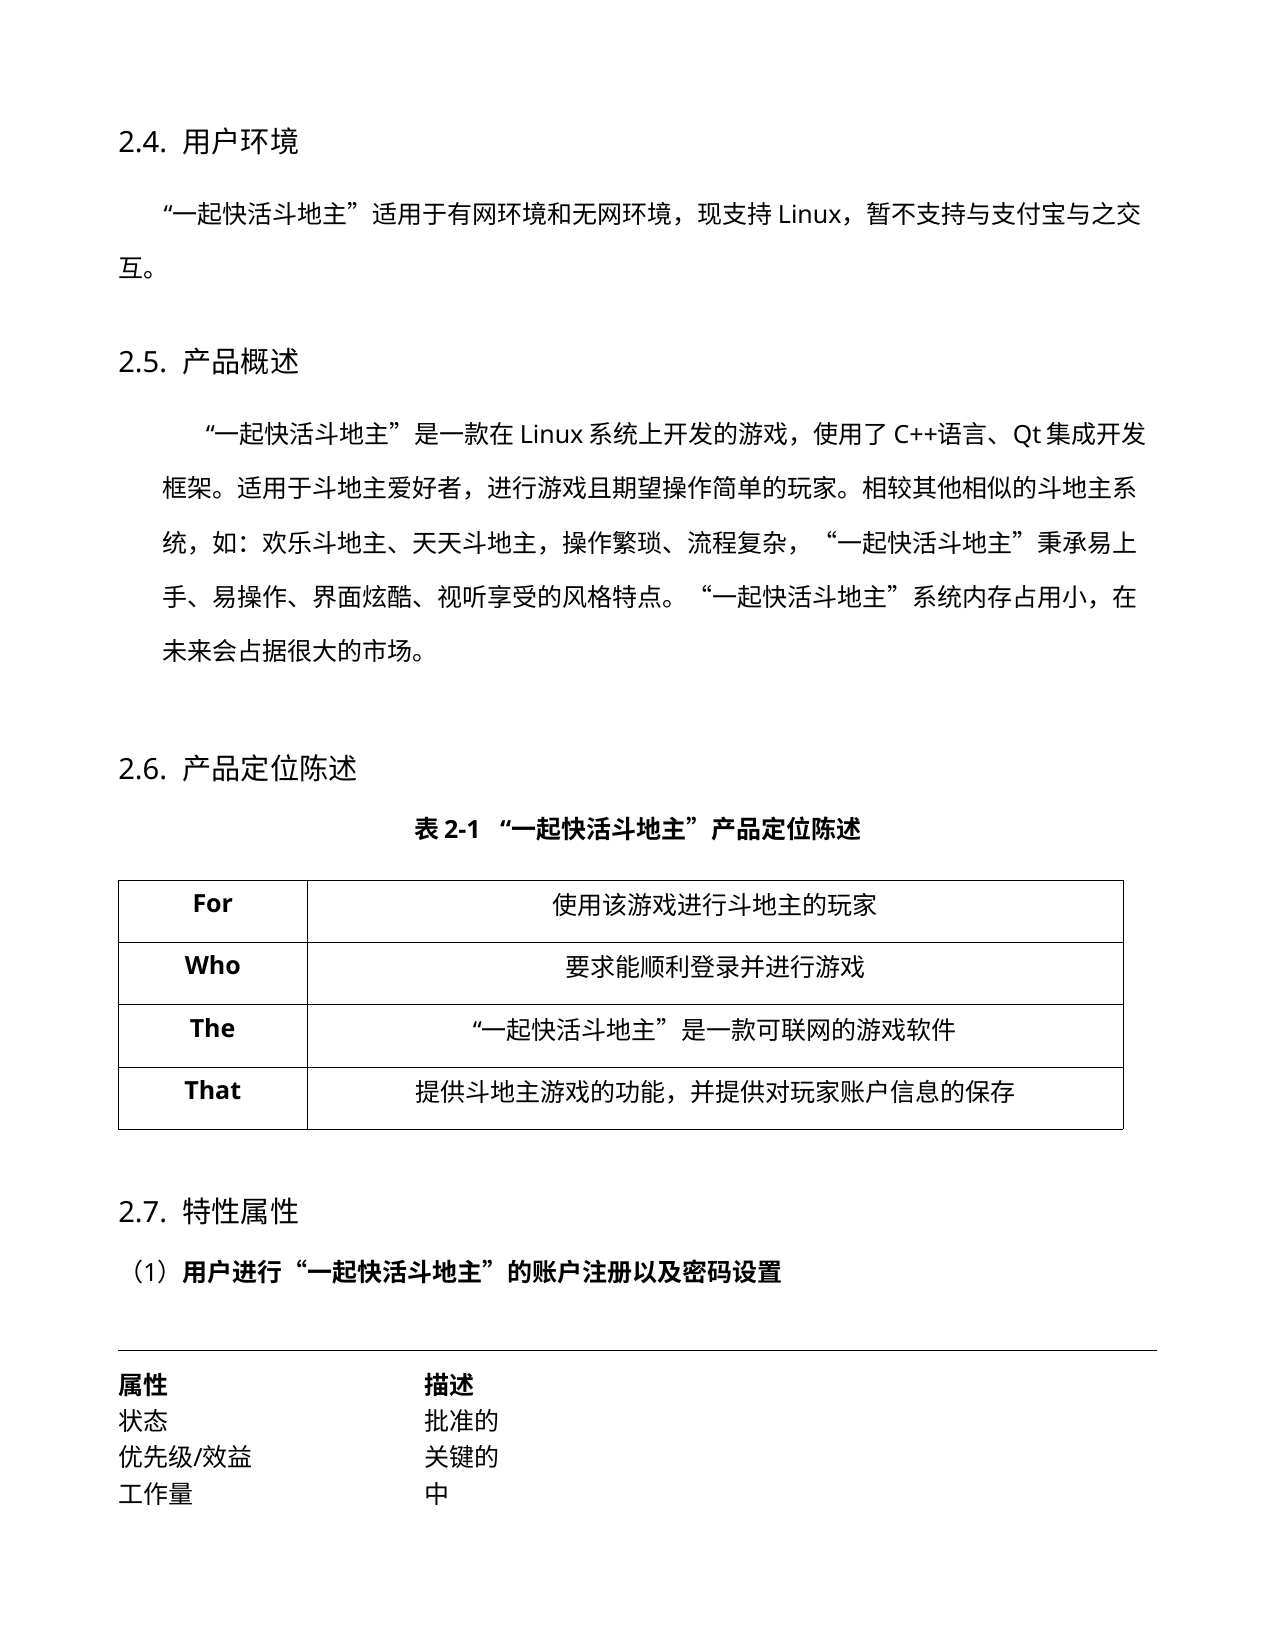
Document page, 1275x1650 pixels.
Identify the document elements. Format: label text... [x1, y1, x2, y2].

table_cell 提供斗地主游戏的功能，并提供对玩家账户信息的保存 [308, 1068, 1123, 1129]
table_cell Who [119, 943, 307, 1004]
text 状态 批准的 [118, 1402, 1157, 1438]
table_cell That [119, 1068, 307, 1129]
table_header 使用该游戏进行斗地主的玩家 [308, 881, 1123, 942]
text 表2-1 “一起快活斗地主”产品定位陈述 [118, 809, 1157, 846]
text 优先级/效益 关键的 [118, 1438, 1157, 1474]
table_cell The [119, 1005, 307, 1067]
text 2.7. 特性属性 [118, 1189, 1157, 1231]
subtitle 2.4. 用户环境 [118, 118, 1157, 161]
text 工作量 中 [118, 1474, 1157, 1510]
text 2.6. 产品定位陈述 [118, 746, 1157, 788]
table_header For [119, 881, 307, 942]
text “一起快活斗地主”是一款在Linux系统上开发的游戏，使用了C++语言、Qt集成开发框架。适用于斗地主爱好者，进行游戏且期望操作简单的玩家。相较其他相似的斗地主系统，如：欢乐斗地主、天天斗地主，操作繁琐、流程复杂，“一起快活斗地主”秉承易上手、易操作、界面炫酷、视听享受的风格特点。“一起快活斗地主”系统内存占用小，在未来会占据很大的市场。 [162, 414, 1157, 668]
table_cell “一起快活斗地主”是一款可联网的游戏软件 [308, 1005, 1123, 1067]
text “一起快活斗地主”适用于有网环境和无网环境，现支持Linux，暂不支持与支付宝与之交互。 [118, 194, 1157, 285]
table_cell 要求能顺利登录并进行游戏 [308, 943, 1123, 1004]
text 属性 描述 [118, 1365, 1157, 1402]
text （1）用户进行“一起快活斗地主”的账户注册以及密码设置 [118, 1252, 1157, 1288]
subtitle 2.5. 产品概述 [118, 338, 1157, 381]
